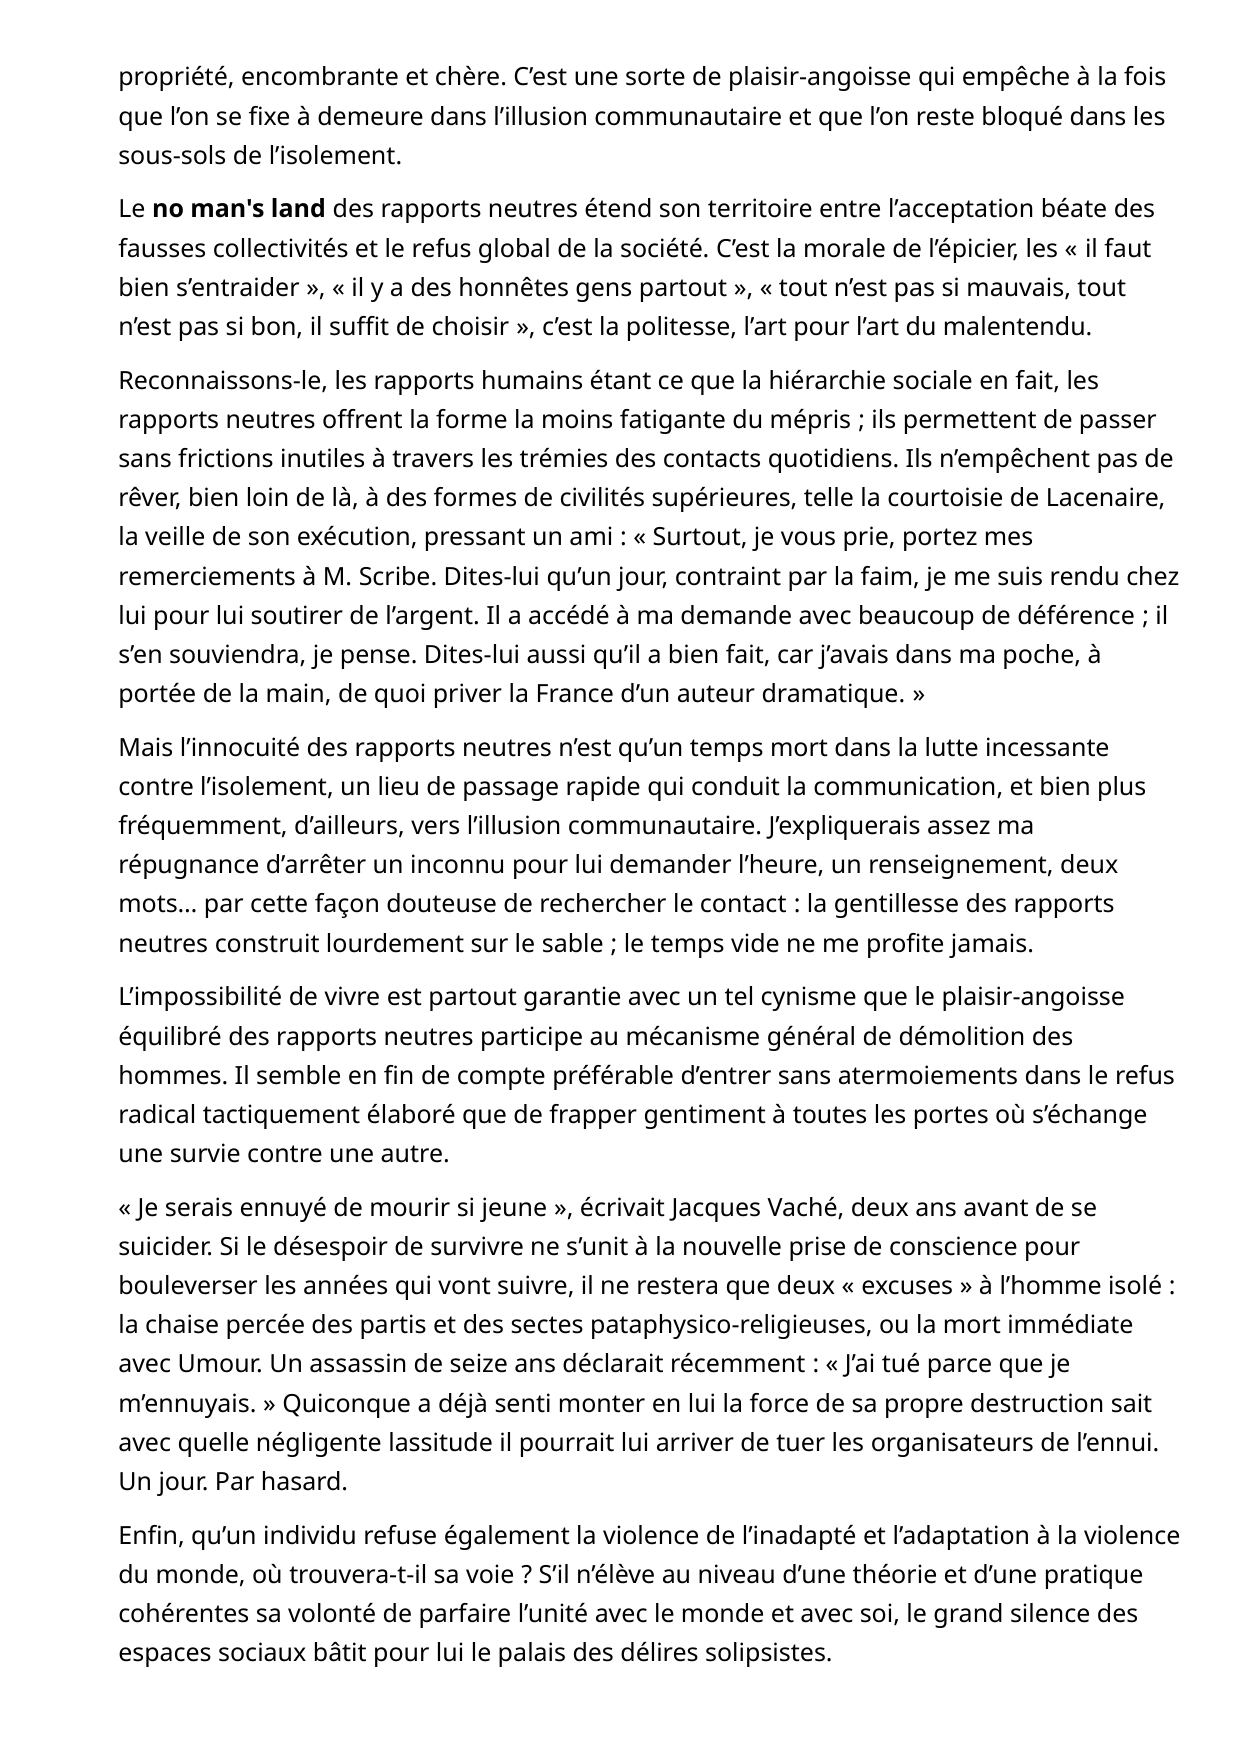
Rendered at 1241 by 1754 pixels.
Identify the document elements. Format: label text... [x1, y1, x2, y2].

text L’impossibilité de vivre est partout garantie avec un tel cynisme que le plaisir-angoisse équilibré des rapports neutres participe au mécanisme général de démolition des hommes. Il semble en fin de compte préférable d’entrer sans atermoiements dans le refus radical tactiquement élaboré que de frapper gentiment à toutes les portes où s’échange une survie contre une autre. [118, 979, 1181, 1170]
text propriété, encombrante et chère. C’est une sorte de plaisir-angoisse qui empêche à la fois que l’on se fixe à demeure dans l’illusion communautaire et que l’on reste bloqué dans les sous-sols de l’isolement. [118, 59, 1181, 171]
text Mais l’innocuité des rapports neutres n’est qu’un temps mort dans la lutte incessante contre l’isolement, un lieu de passage rapide qui conduit la communication, et bien plus fréquemment, d’ailleurs, vers l’illusion communautaire. J’expliquerais assez ma répugnance d’arrêter un inconnu pour lui demander l’heure, un renseignement, deux mots… par cette façon douteuse de rechercher le contact : la gentillesse des rapports neutres construit lourdement sur le sable ; le temps vide ne me profite jamais. [118, 729, 1181, 959]
text « Je serais ennuyé de mourir si jeune », écrivait Jacques Vaché, deux ans avant de se suicider. Si le désespoir de survivre ne s’unit à la nouvelle prise de conscience pour bouleverser les années qui vont suivre, il ne restera que deux « excuses » à l’homme isolé : la chaise percée des partis et des sectes pataphysico-religieuses, ou la mort immédiate avec Umour. Un assassin de seize ans déclarait récemment : « J’ai tué parce que je m’ennuyais. » Quiconque a déjà senti monter en lui la force de sa propre destruction sait avec quelle négligente lassitude il pourrait lui arriver de tuer les organisateurs de l’ennui. Un jour. Par hasard. [118, 1189, 1181, 1498]
text Reconnaissons-le, les rapports humains étant ce que la hiérarchie sociale en fait, les rapports neutres offrent la forme la moins fatigante du mépris ; ils permettent de passer sans frictions inutiles à travers les trémies des contacts quotidiens. Ils n’empêchent pas de rêver, bien loin de là, à des formes de civilités supérieures, telle la courtoisie de Lacenaire, la veille de son exécution, pressant un ami : « Surtout, je vous prie, portez mes remerciements à M. Scribe. Dites-lui qu’un jour, contraint par la faim, je me suis rendu chez lui pour lui soutirer de l’argent. Il a accédé à ma demande avec beaucoup de déférence ; il s’en souviendra, je pense. Dites-lui aussi qu’il a bien fait, car j’avais dans ma poche, à portée de la main, de quoi priver la France d’un auteur dramatique. » [118, 362, 1181, 710]
text Le no man's land des rapports neutres étend son territoire entre l’acceptation béate des fausses collectivités et le refus global de la société. C’est la morale de l’épicier, les « il faut bien s’entraider », « il y a des honnêtes gens partout », « tout n’est pas si mauvais, tout n’est pas si bon, il suffit de choisir », c’est la politesse, l’art pour l’art du malentendu. [118, 191, 1181, 343]
text Enfin, qu’un individu refuse également la violence de l’inadapté et l’adaptation à la violence du monde, où trouvera-t-il sa voie ? S’il n’élève au niveau d’une théorie et d’une pratique cohérentes sa volonté de parfaire l’unité avec le monde et avec soi, le grand silence des espaces sociaux bâtit pour lui le palais des délires solipsistes. [118, 1517, 1181, 1669]
